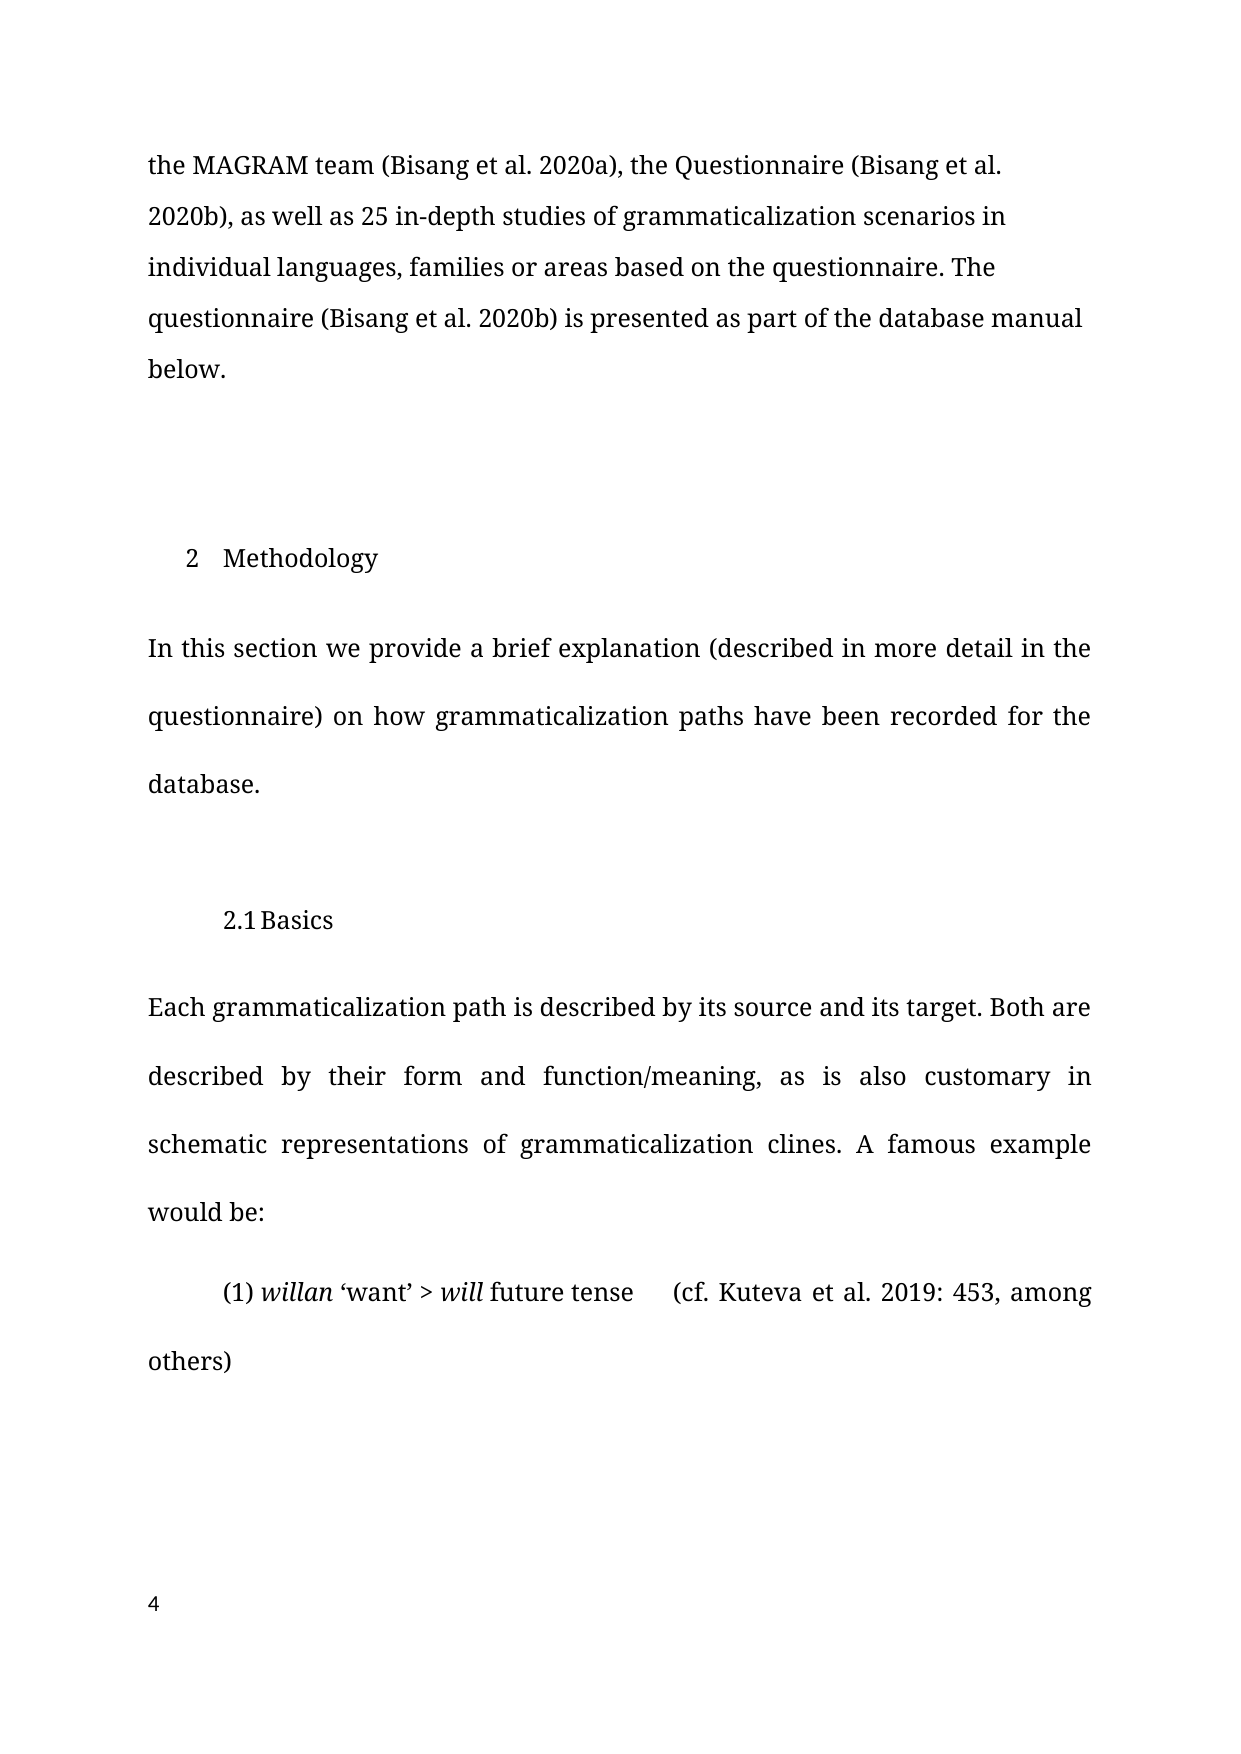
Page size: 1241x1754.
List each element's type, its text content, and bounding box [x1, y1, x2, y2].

text Each grammaticalization path is described by its source and its target. Both are described by their form and function/meaning, as is also customary in schematic representations of grammaticalization clines. A famous example would be: [148, 990, 1093, 1228]
text In this section we provide a brief explanation (described in more detail in the questionnaire) on how grammaticalization paths have been recorded for the database. [148, 631, 1093, 801]
text the MAGRAM team (Bisang et al. 2020a), the Questionnaire (Bisang et al. 2020b), as well as 25 in-depth studies of grammaticalization scenarios in individual languages, families or areas based on the questionnaire. The questionnaire (Bisang et al. 2020b) is presented as part of the database manual below. [148, 148, 1093, 386]
subtitle Basics [223, 903, 1093, 937]
subtitle Methodology [185, 541, 1093, 575]
